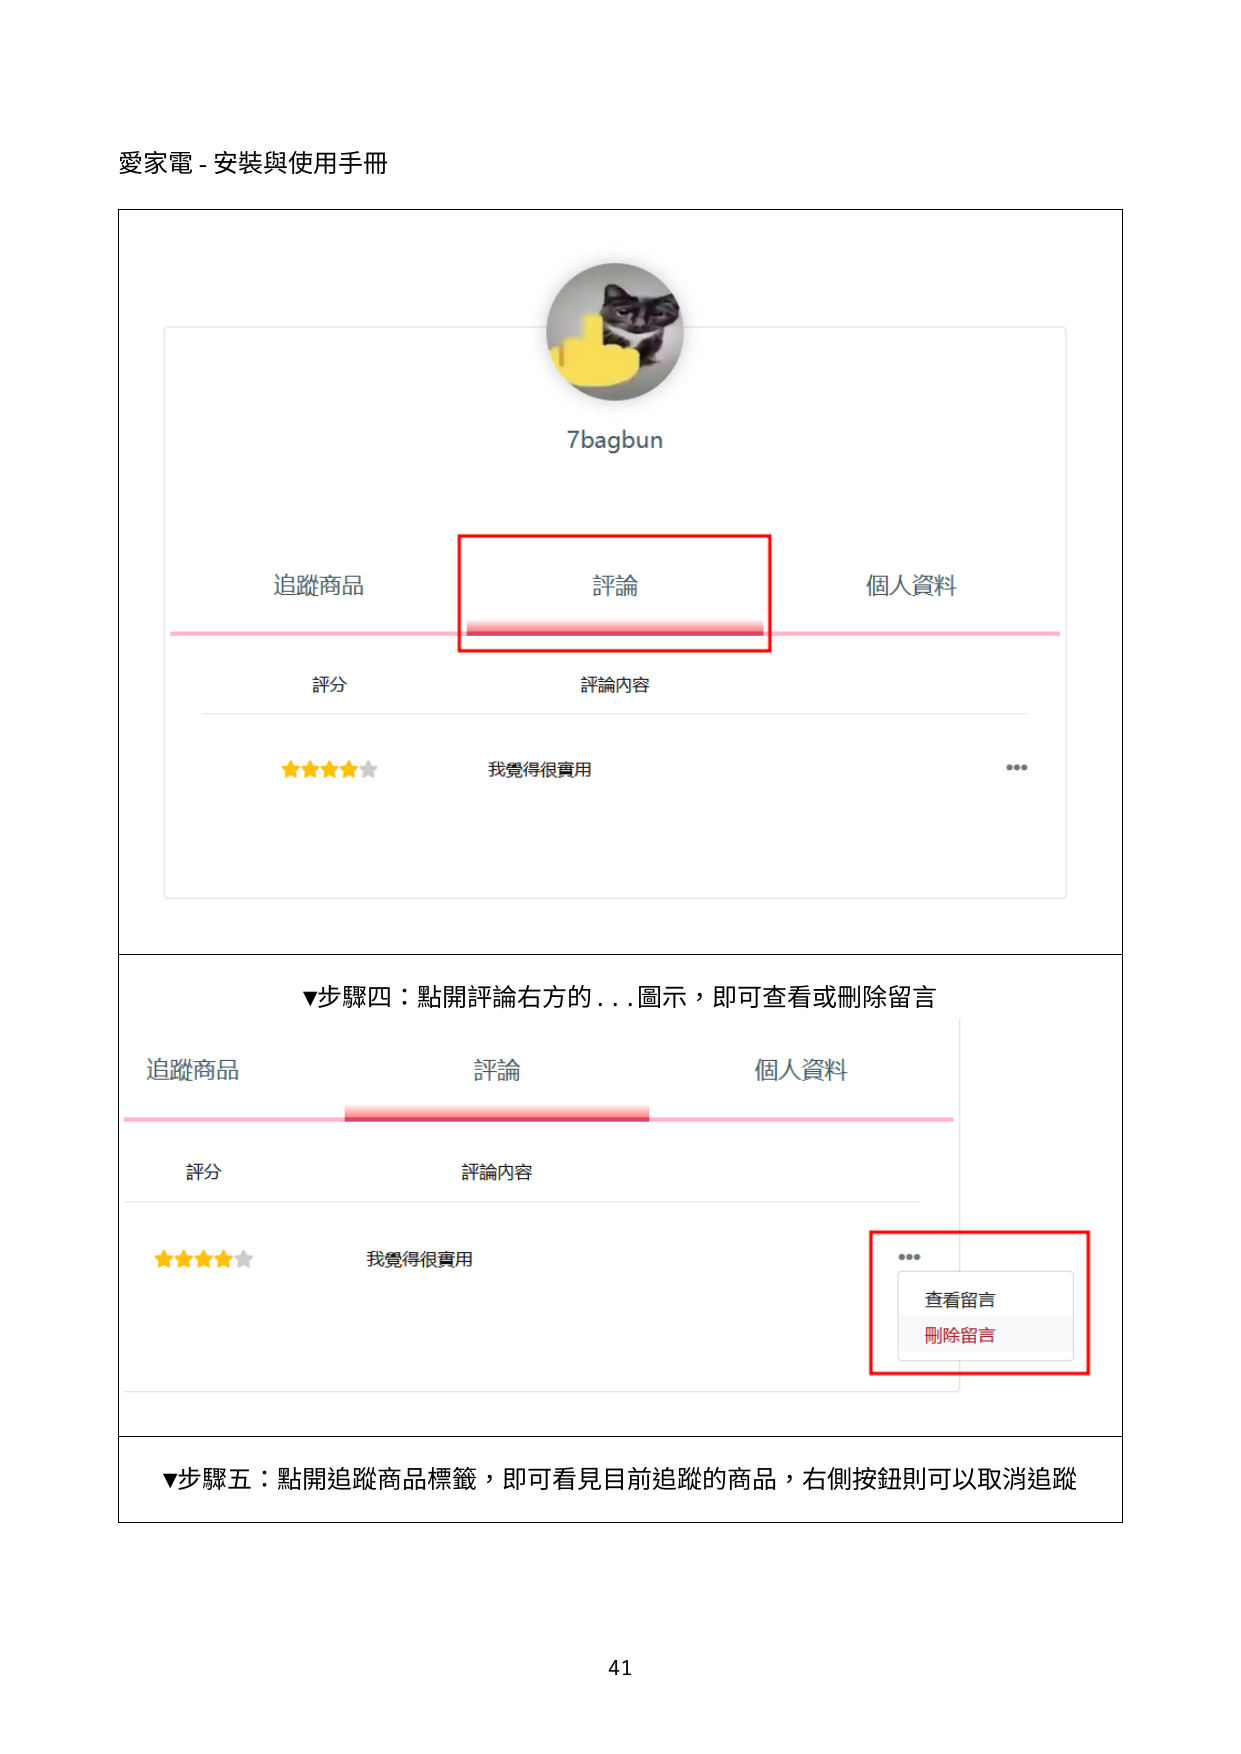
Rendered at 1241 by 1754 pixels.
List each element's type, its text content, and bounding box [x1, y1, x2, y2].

table_cell [119, 210, 1122, 954]
table_cell ▼步驟五：點開追蹤商品標籤，即可看見目前追蹤的商品，右側按鈕則可以取消追蹤 [119, 1437, 1122, 1522]
picture [123, 1018, 1117, 1410]
picture [123, 231, 1117, 928]
table_cell ▼步驟四：點開評論右方的...圖示，即可查看或刪除留言 [119, 955, 1122, 1436]
